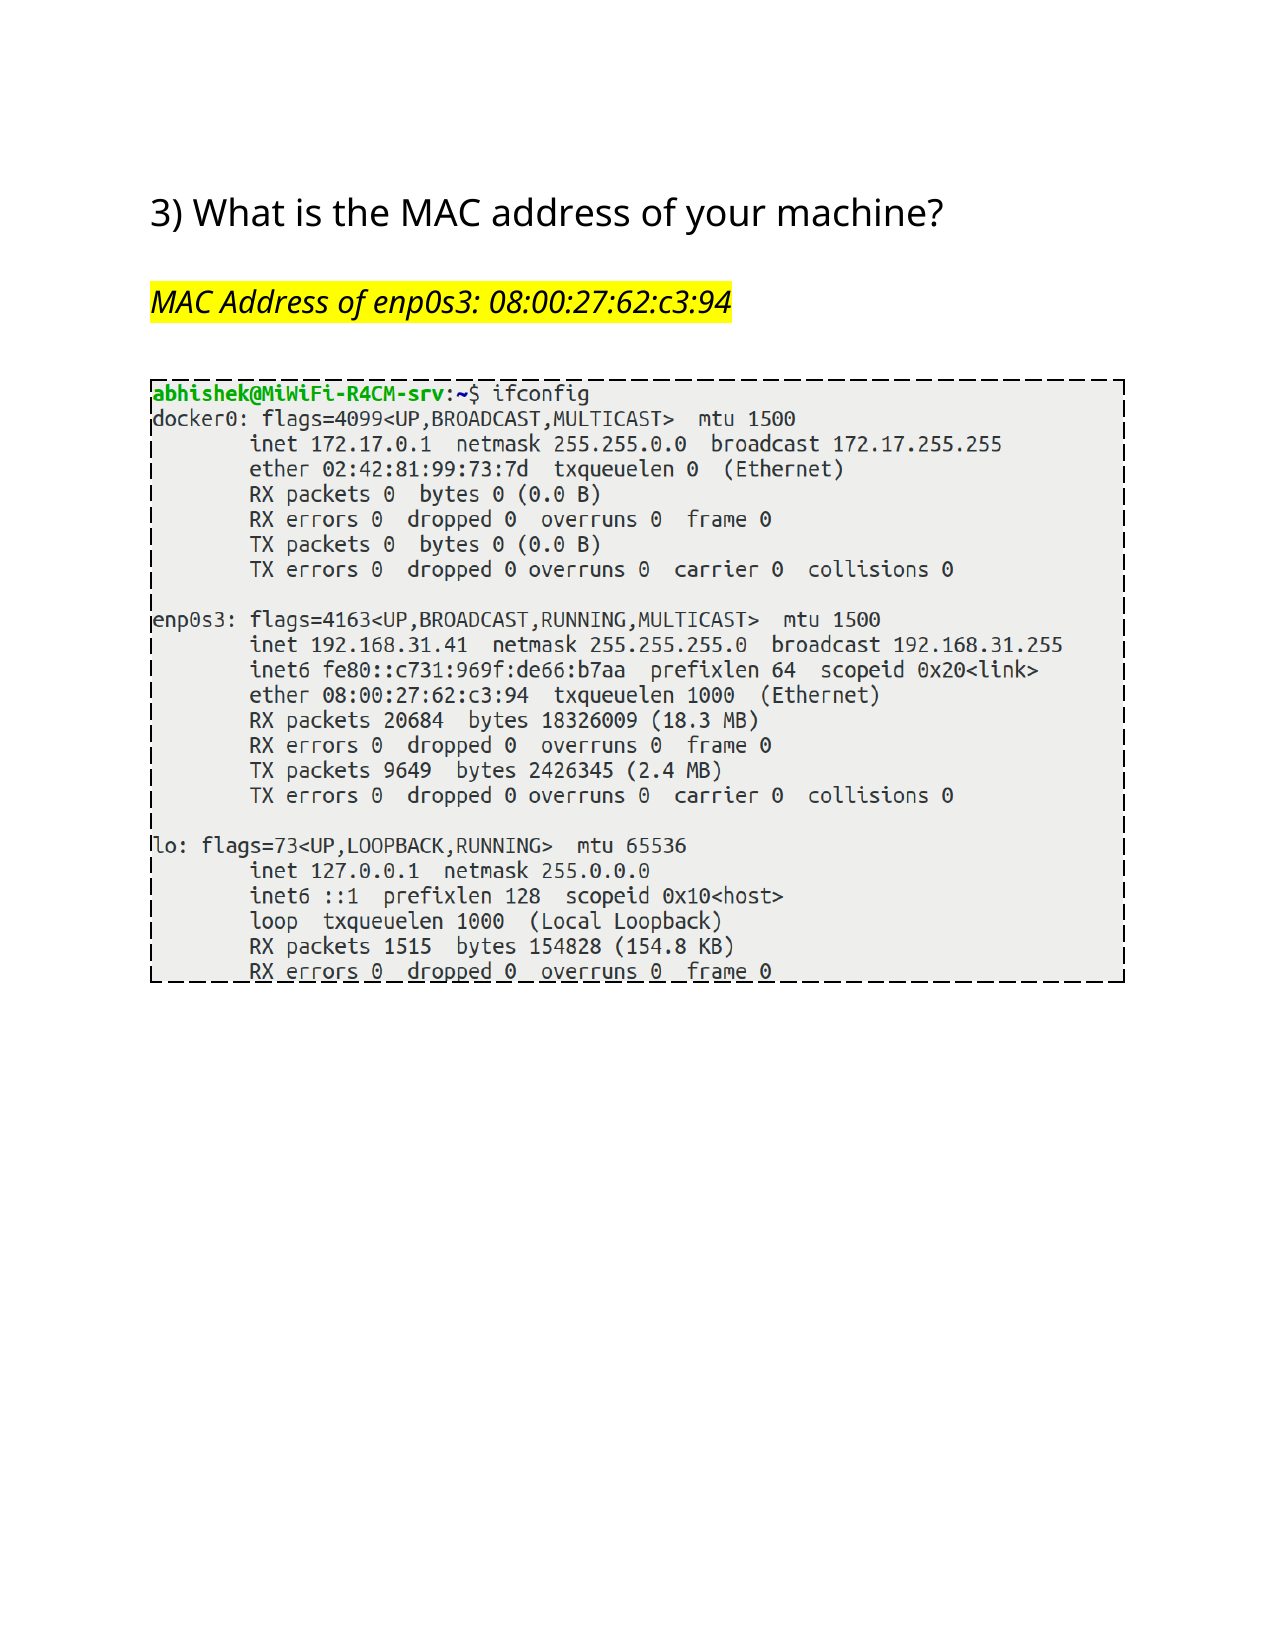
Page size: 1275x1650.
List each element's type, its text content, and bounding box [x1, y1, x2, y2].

text MAC Address of enp0s3: 08:00:27:62:c3:94 [150, 281, 1125, 323]
picture [152, 380, 1123, 981]
text 3) What is the MAC address of your machine? [150, 186, 1125, 237]
